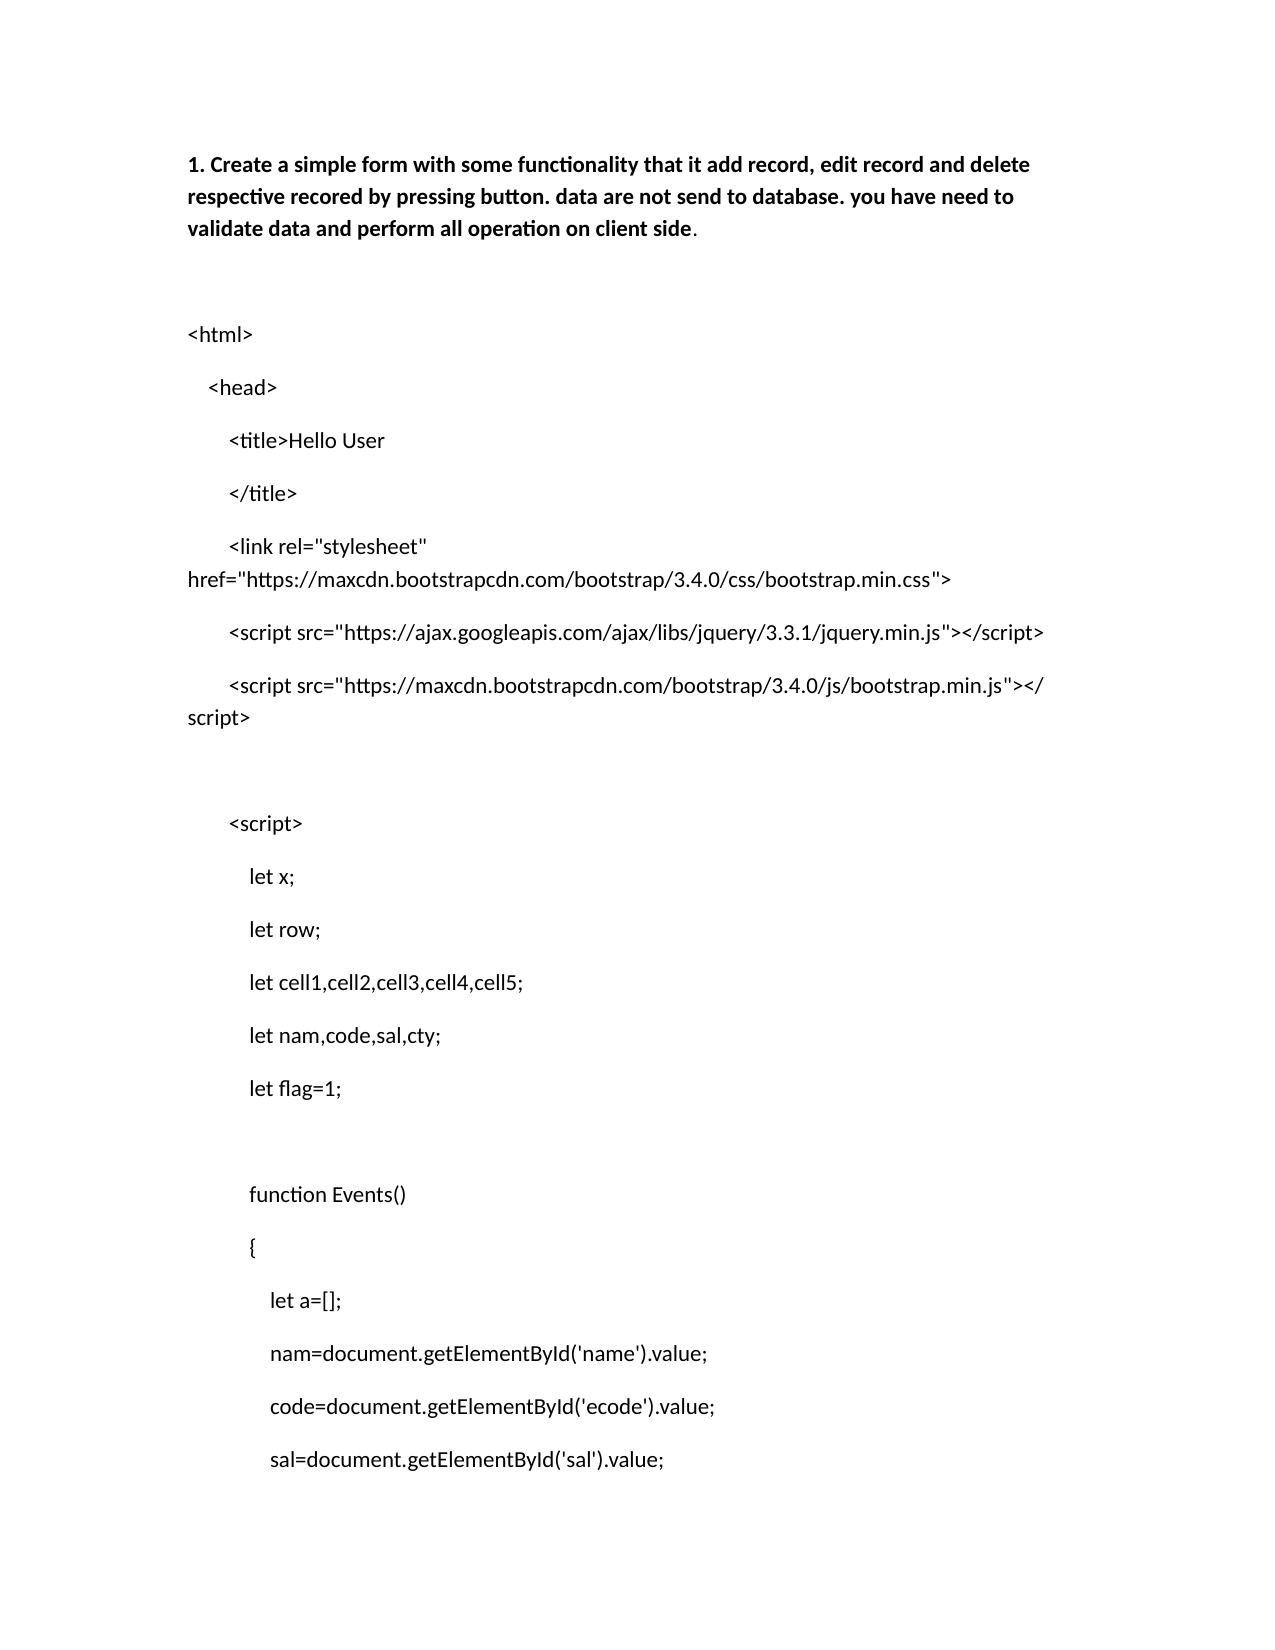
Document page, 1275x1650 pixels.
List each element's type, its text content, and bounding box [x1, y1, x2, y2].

text let x; [187, 862, 1087, 890]
text let cell1,cell2,cell3,cell4,cell5; [187, 968, 1087, 996]
text <title>Hello User [187, 426, 1087, 454]
text code=document.getElementById('ecode').value; [187, 1392, 1087, 1420]
text sal=document.getElementById('sal').value; [187, 1445, 1087, 1473]
text { [187, 1233, 1087, 1261]
text <script> [187, 809, 1087, 837]
text let a=[]; [187, 1286, 1087, 1314]
text nam=document.getElementById('name').value; [187, 1339, 1087, 1367]
text <script src="https://ajax.googleapis.com/ajax/libs/jquery/3.3.1/jquery.min.js"></script> [187, 618, 1087, 646]
text 1. Create a simple form with some functionality that it add record, edit record and delete respective recored by pressing button. data are not send to database. you have need to validate data and perform all operation on client side. [187, 150, 1087, 242]
text </title> [187, 479, 1087, 507]
text <html> [187, 320, 1087, 348]
text let nam,code,sal,cty; [187, 1021, 1087, 1049]
text let flag=1; [187, 1074, 1087, 1102]
text <head> [187, 373, 1087, 401]
text <link rel="stylesheet" href="https://maxcdn.bootstrapcdn.com/bootstrap/3.4.0/css/bootstrap.min.css"> [187, 532, 1087, 593]
text function Events() [187, 1180, 1087, 1208]
text <script src="https://maxcdn.bootstrapcdn.com/bootstrap/3.4.0/js/bootstrap.min.js"></script> [187, 671, 1087, 731]
text let row; [187, 915, 1087, 943]
